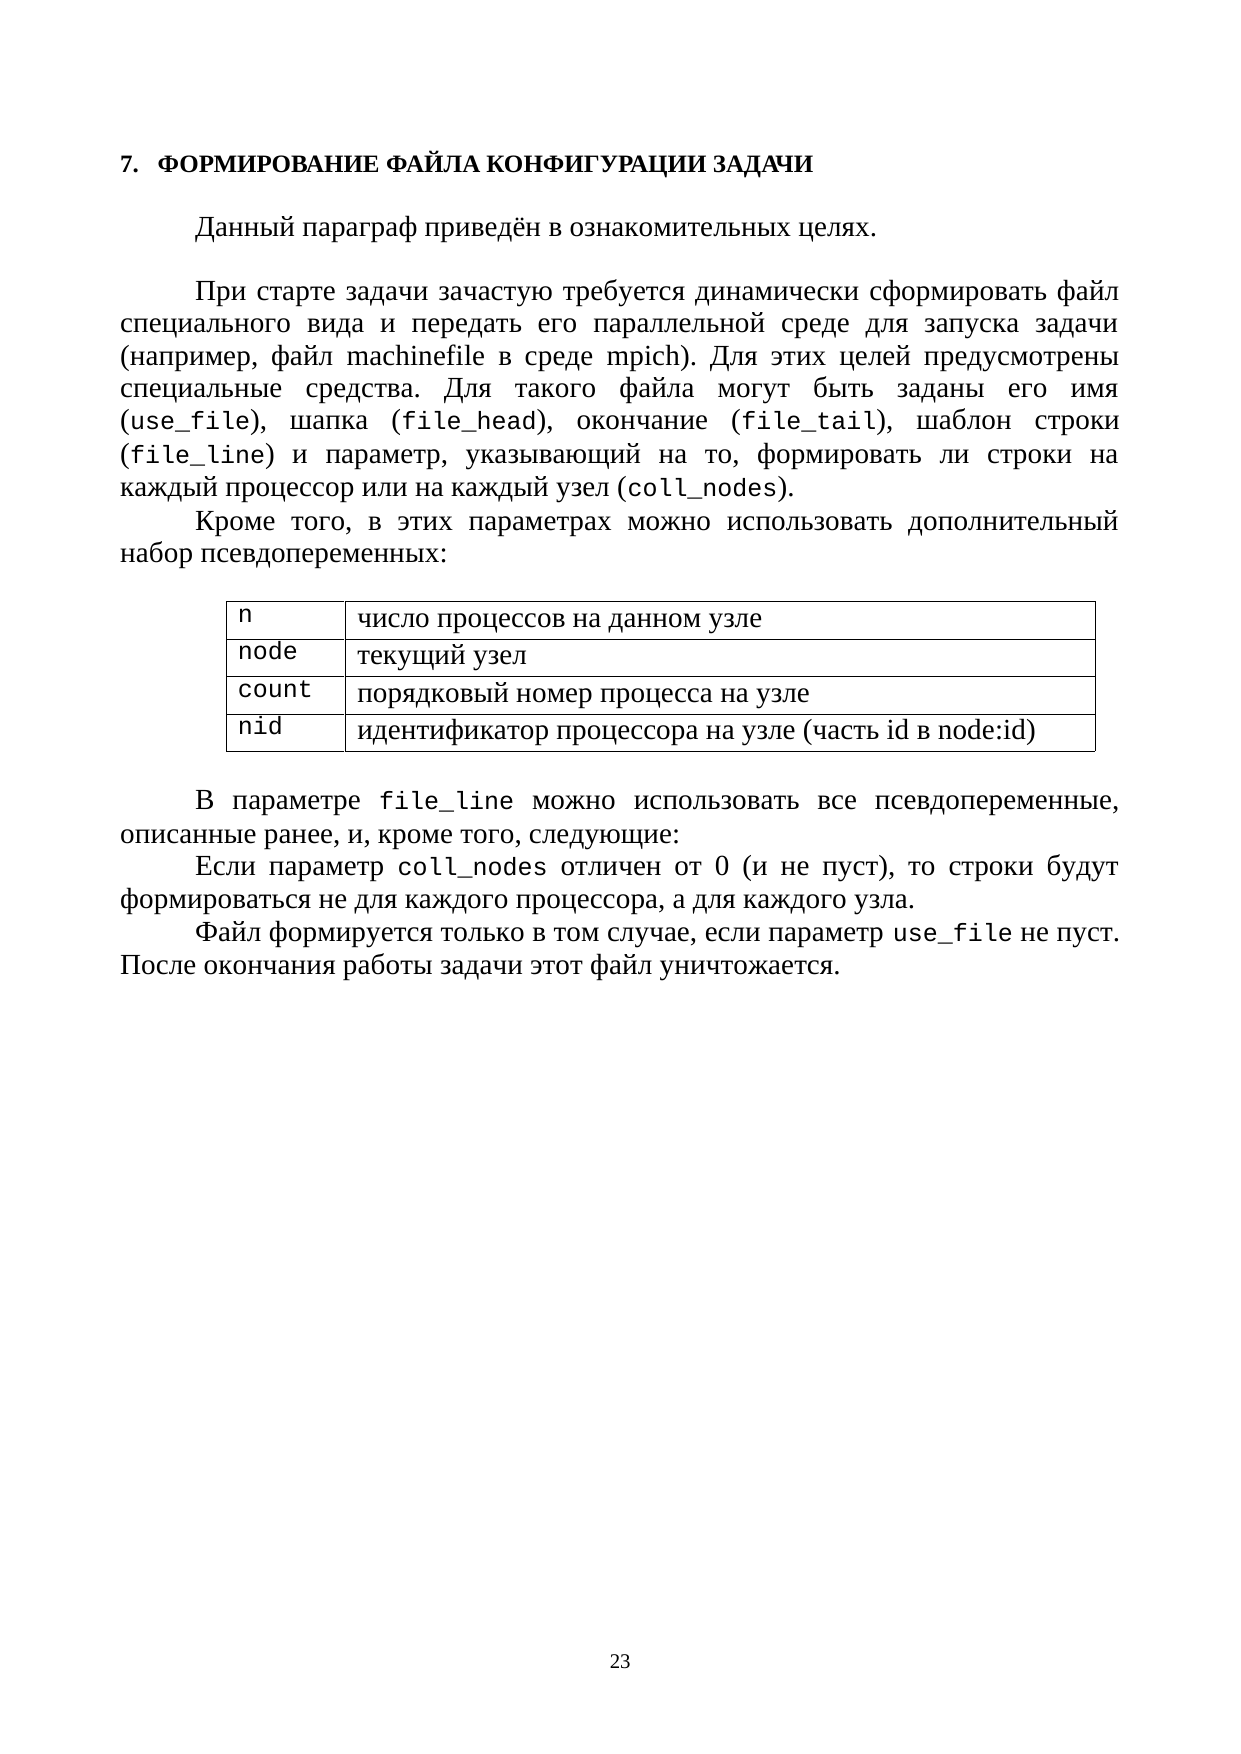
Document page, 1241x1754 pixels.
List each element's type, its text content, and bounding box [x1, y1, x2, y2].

table_cell текущий узел [346, 640, 1095, 676]
table_cell node [227, 640, 344, 676]
text В параметре file_line можно использовать все псевдопеременные, описанные ранее, и, кроме того, следующие: [120, 783, 1120, 849]
table_cell порядковый номер процесса на узле [346, 677, 1095, 714]
table_cell nid [227, 715, 344, 751]
text Данный параграф приведён в ознакомительных целях. [120, 210, 1120, 242]
table_cell count [227, 677, 344, 714]
text Кроме того, в этих параметрах можно использовать дополнительный набор псевдопеременных: [120, 504, 1120, 569]
text Если параметр coll_nodes отличен от 0 (и не пуст), то строки будут формироваться не для каждого процессора, а для каждого узла. [120, 849, 1120, 915]
subtitle Формирование файла конфигурации задачи [120, 150, 1120, 178]
text Файл формируется только в том случае, если параметр use_file не пуст. После окончания работы задачи этот файл уничтожается. [120, 915, 1120, 981]
text При старте задачи зачастую требуется динамически сформировать файл специального вида и передать его параллельной среде для запуска задачи (например, файл machinefile в среде mpich). Для этих целей предусмотрены специальные средства. Для такого файла могут быть заданы его имя (use_file), шапка (file_head), окончание (file_tail), шаблон строки (file_line) и параметр, указывающий на то, формировать ли строки на каждый процессор или на каждый узел (coll_nodes). [120, 274, 1120, 504]
table_cell идентификатор процессора на узле (часть id в node:id) [346, 715, 1095, 751]
table_header n [227, 602, 344, 639]
table_header число процессов на данном узле [346, 602, 1095, 639]
